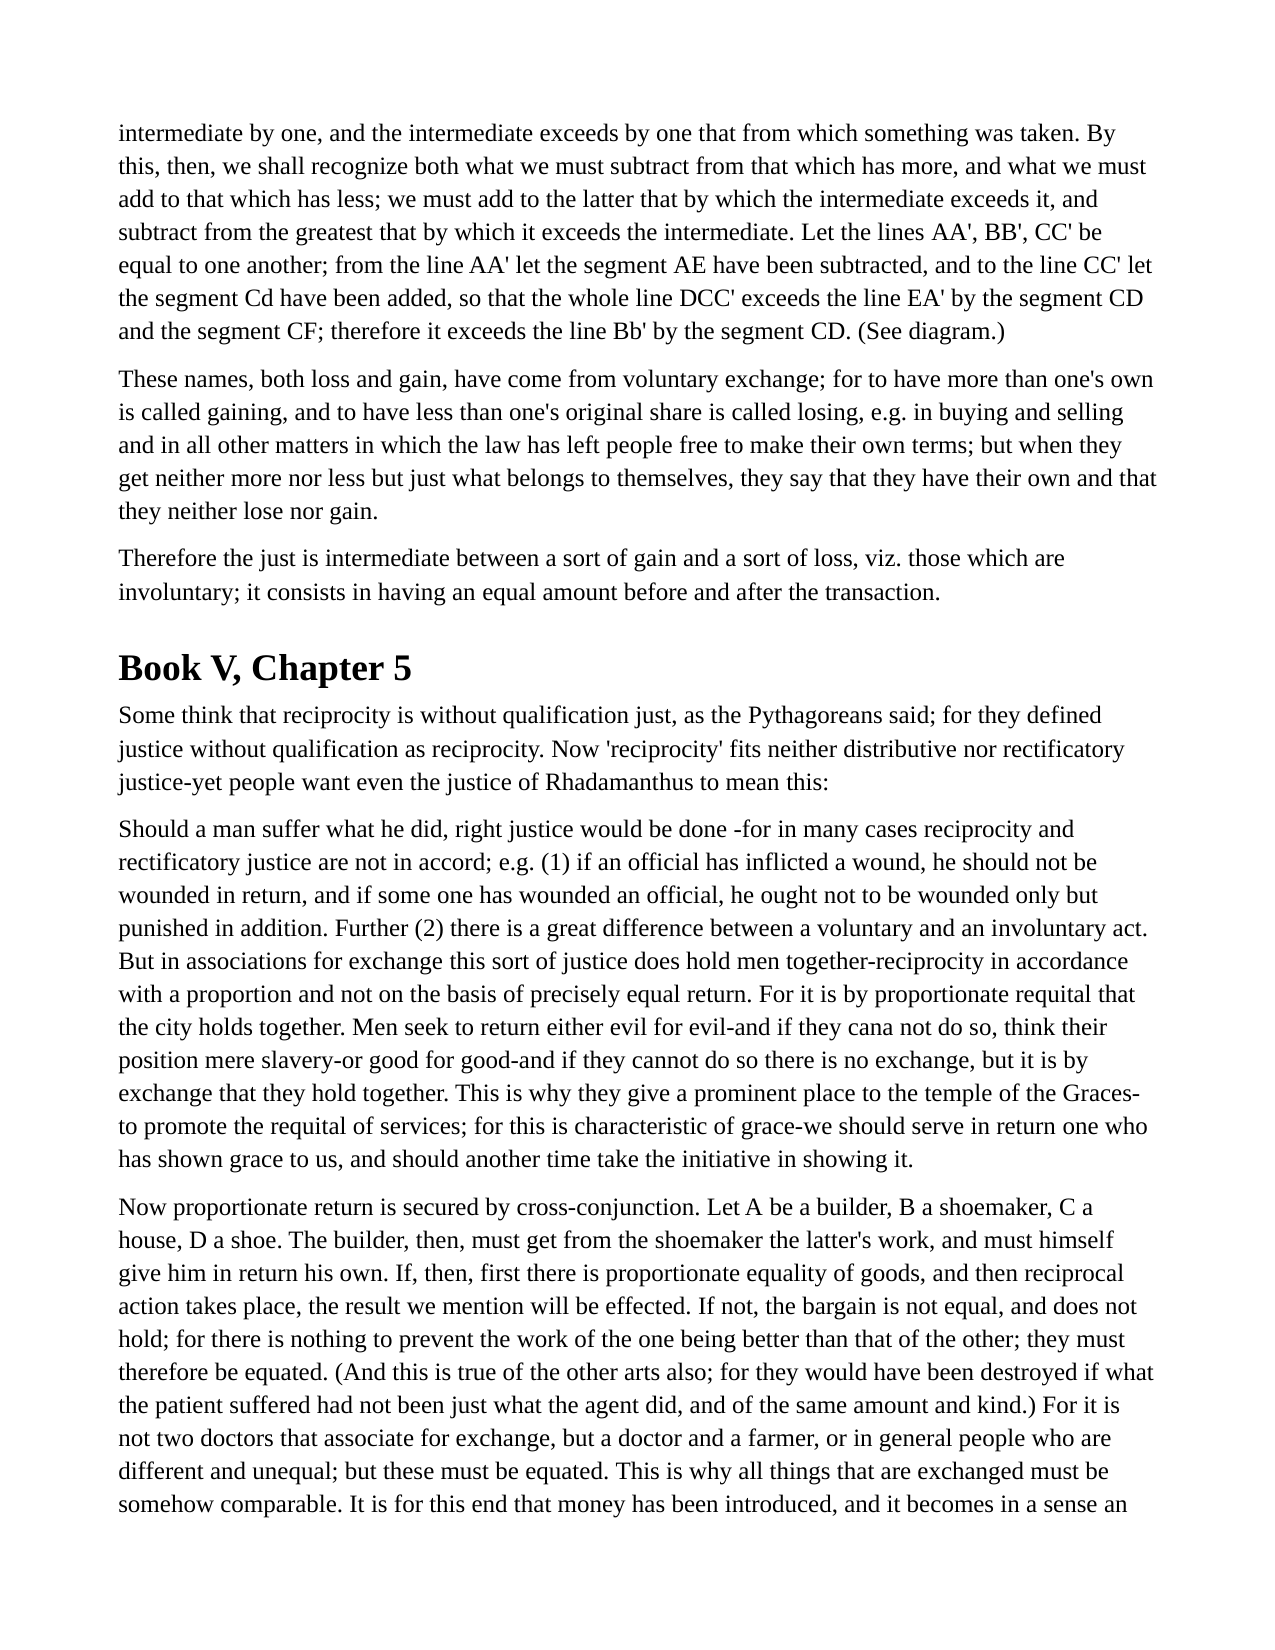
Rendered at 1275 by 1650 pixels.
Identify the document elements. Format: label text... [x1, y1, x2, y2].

text Now proportionate return is secured by cross-conjunction. Let A be a builder, B a shoemaker, C a house, D a shoe. The builder, then, must get from the shoemaker the latter's work, and must himself give him in return his own. If, then, first there is proportionate equality of goods, and then reciprocal action takes place, the result we mention will be effected. If not, the bargain is not equal, and does not hold; for there is nothing to prevent the work of the one being better than that of the other; they must therefore be equated. (And this is true of the other arts also; for they would have been destroyed if what the patient suffered had not been just what the agent did, and of the same amount and kind.) For it is not two doctors that associate for exchange, but a doctor and a farmer, or in general people who are different and unequal; but these must be equated. This is why all things that are exchanged must be somehow comparable. It is for this end that money has been introduced, and it becomes in a sense an [118, 1192, 1157, 1518]
text Some think that reciprocity is without qualification just, as the Pythagoreans said; for they defined justice without qualification as reciprocity. Now 'reciprocity' fits neither distributive nor rectificatory justice-yet people want even the justice of Rhadamanthus to mean this: [118, 701, 1157, 795]
text These names, both loss and gain, have come from voluntary exchange; for to have more than one's own is called gaining, and to have less than one's original share is called losing, e.g. in buying and selling and in all other matters in which the law has left people free to make their own terms; but when they get neither more nor less but just what belongs to themselves, they say that they have their own and that they neither lose nor gain. [118, 364, 1157, 525]
text Therefore the just is intermediate between a sort of gain and a sort of loss, viz. those which are involuntary; it consists in having an equal amount before and after the transaction. [118, 543, 1157, 605]
subtitle Book V, Chapter 5 [118, 645, 1157, 688]
text Should a man suffer what he did, right justice would be done -for in many cases reciprocity and rectificatory justice are not in accord; e.g. (1) if an official has inflicted a wound, he should not be wounded in return, and if some one has wounded an official, he ought not to be wounded only but punished in addition. Further (2) there is a great difference between a voluntary and an involuntary act. But in associations for exchange this sort of justice does hold men together-reciprocity in accordance with a proportion and not on the basis of precisely equal return. For it is by proportionate requital that the city holds together. Men seek to return either evil for evil-and if they cana not do so, think their position mere slavery-or good for good-and if they cannot do so there is no exchange, but it is by exchange that they hold together. This is why they give a prominent place to the temple of the Graces-to promote the requital of services; for this is characteristic of grace-we should serve in return one who has shown grace to us, and should another time take the initiative in showing it. [118, 814, 1157, 1173]
text intermediate by one, and the intermediate exceeds by one that from which something was taken. By this, then, we shall recognize both what we must subtract from that which has more, and what we must add to that which has less; we must add to the latter that by which the intermediate exceeds it, and subtract from the greatest that by which it exceeds the intermediate. Let the lines AA', BB', CC' be equal to one another; from the line AA' let the segment AE have been subtracted, and to the line CC' let the segment Cd have been added, so that the whole line DCC' exceeds the line EA' by the segment CD and the segment CF; therefore it exceeds the line Bb' by the segment CD. (See diagram.) [118, 118, 1157, 345]
